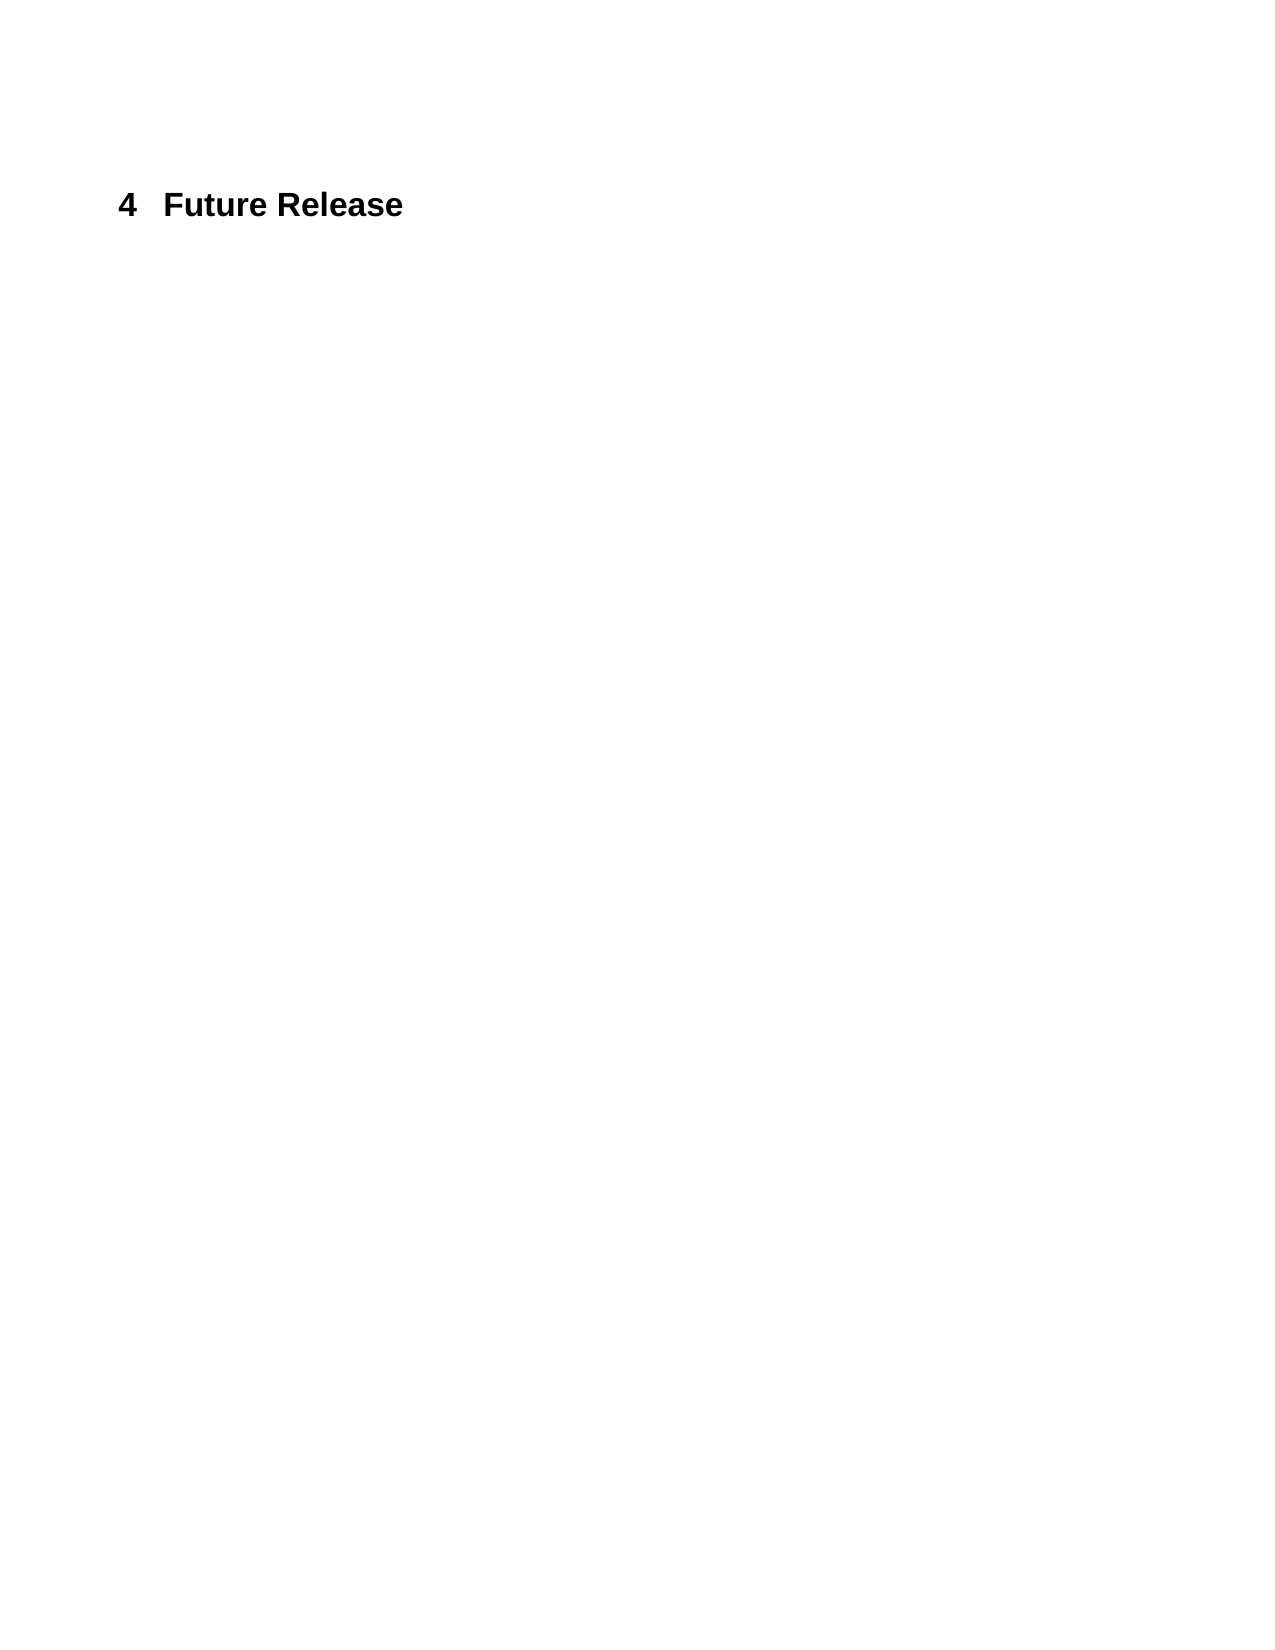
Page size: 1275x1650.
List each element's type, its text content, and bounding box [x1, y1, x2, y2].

subtitle Future Release [118, 184, 1157, 223]
